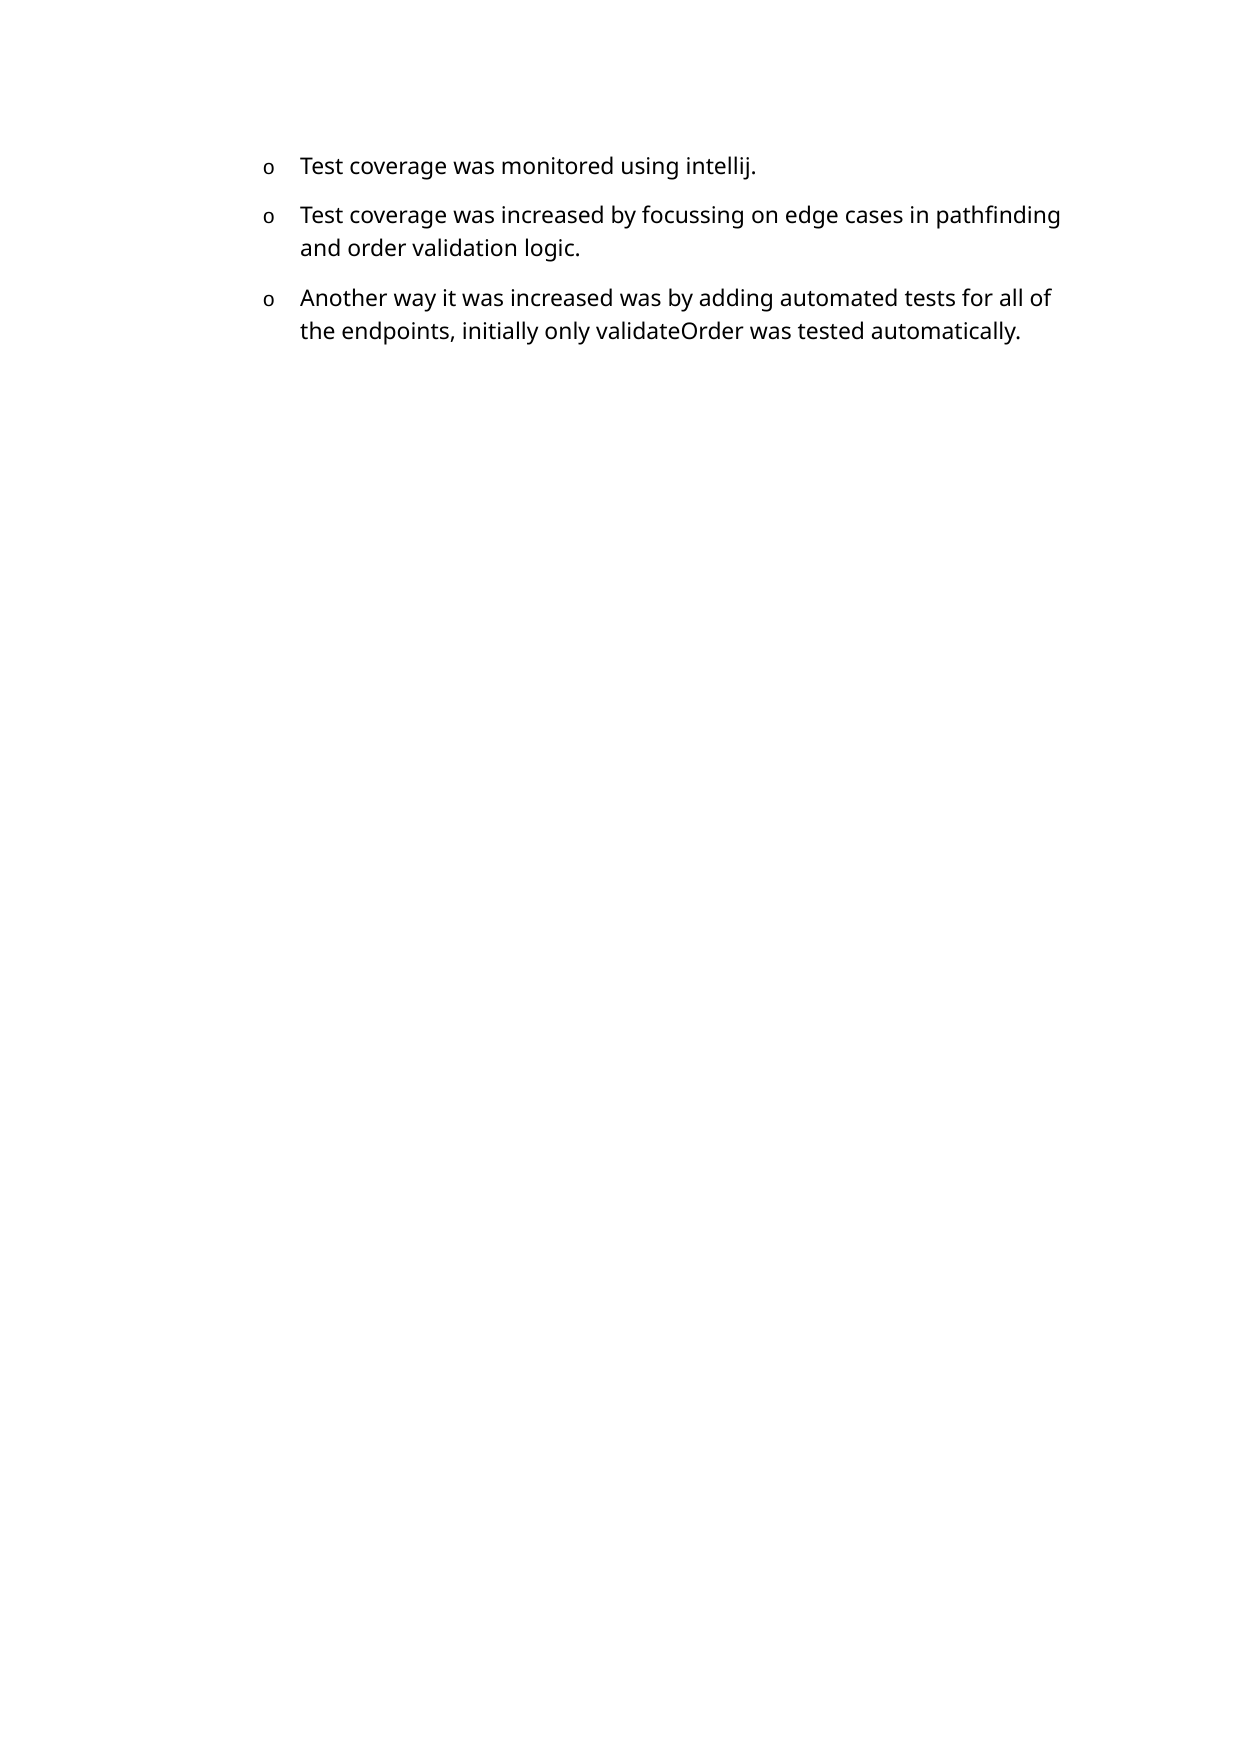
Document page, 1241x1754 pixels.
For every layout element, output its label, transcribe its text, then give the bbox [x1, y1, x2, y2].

list Test coverage was monitored using intellij. [262, 150, 1090, 181]
list Test coverage was increased by focussing on edge cases in pathfinding and order validation logic. [262, 199, 1090, 263]
list Another way it was increased was by adding automated tests for all of the endpoints, initially only validateOrder was tested automatically. [262, 282, 1090, 346]
